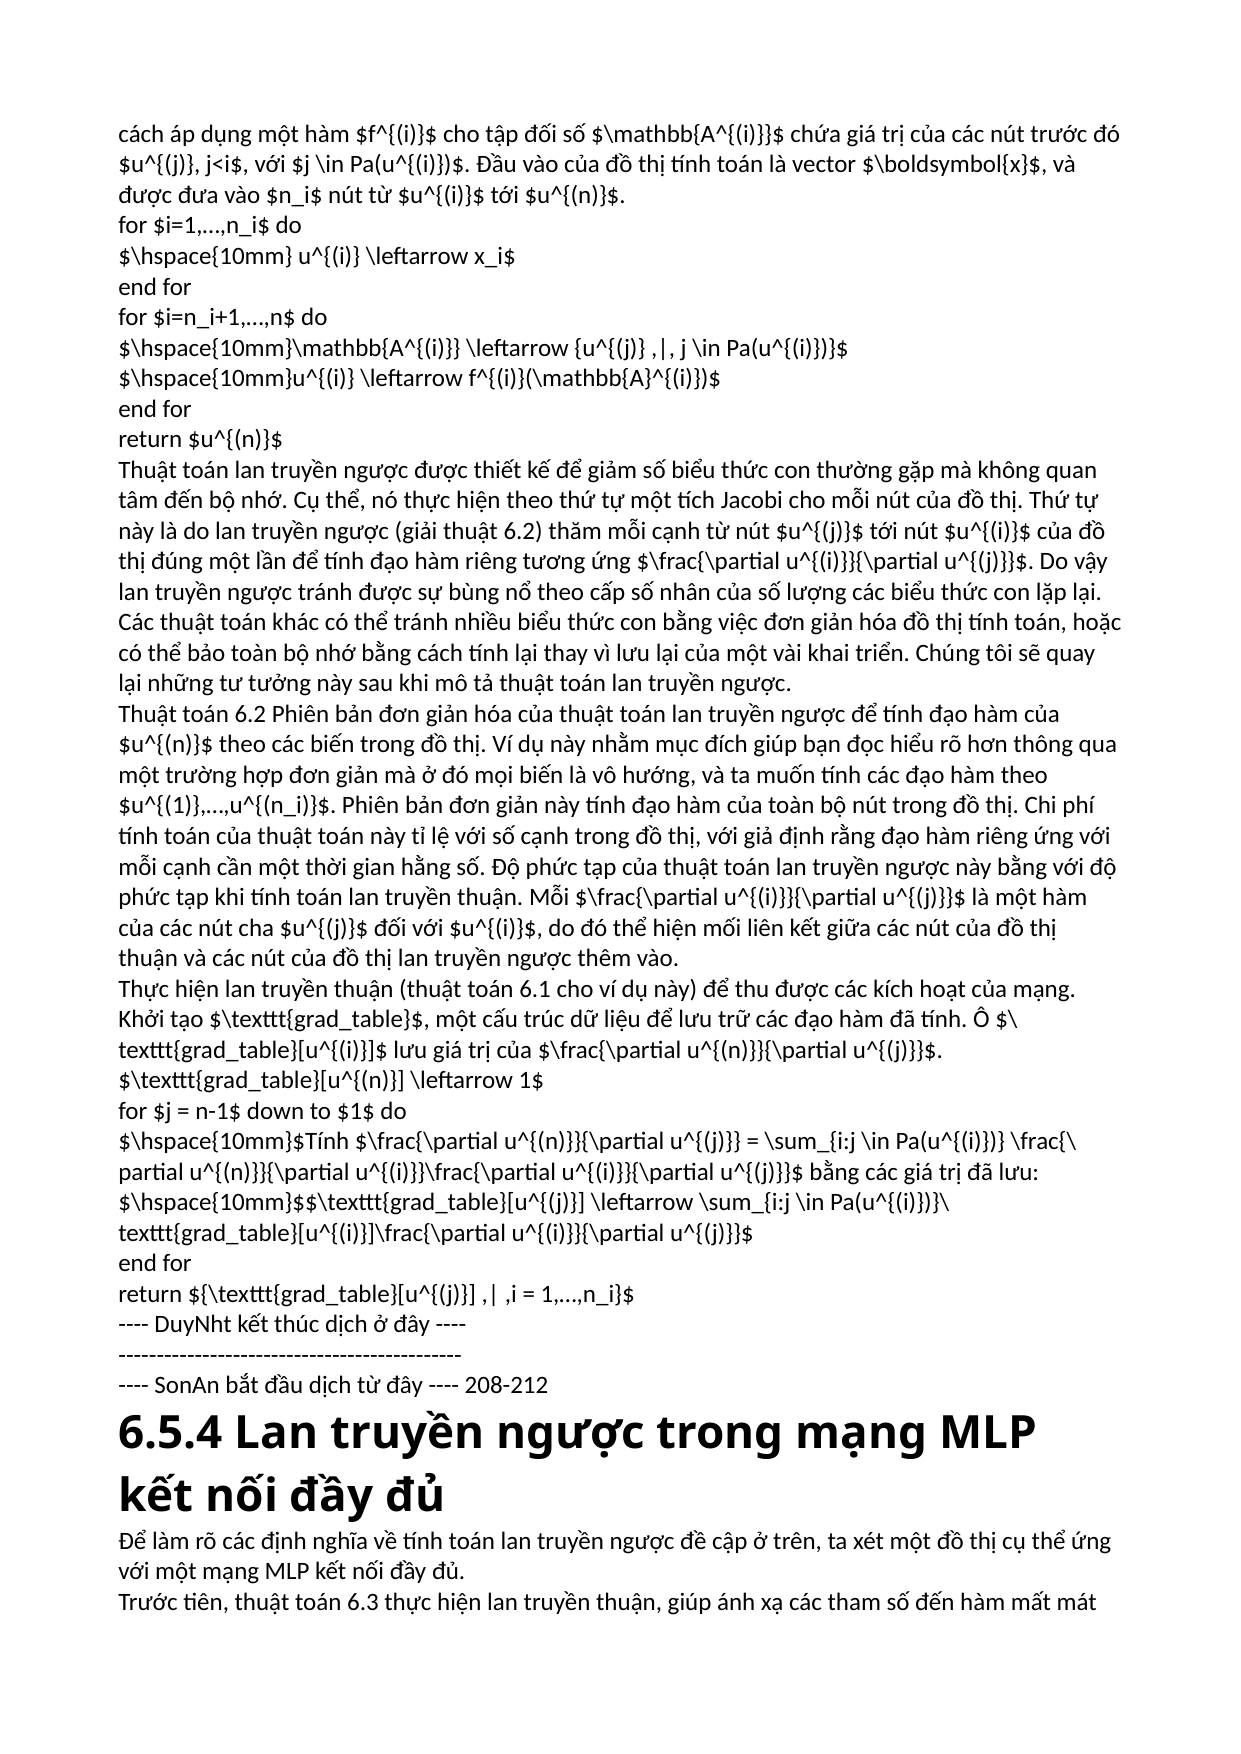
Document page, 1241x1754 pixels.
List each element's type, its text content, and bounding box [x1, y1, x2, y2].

text end for [118, 271, 1122, 301]
text return $u^{(n)}$ [118, 423, 1122, 454]
text $\hspace{10mm}\mathbb{A^{(i)}} \leftarrow {u^{(j)} ,|, j \in Pa(u^{(i)})}$ [118, 332, 1122, 362]
text Để làm rõ các định nghĩa về tính toán lan truyền ngược đề cập ở trên, ta xét một đồ thị cụ thể ứng với một mạng MLP kết nối đầy đủ. [118, 1525, 1122, 1586]
text ---- DuyNht kết thúc dịch ở đây ---- [118, 1308, 1122, 1339]
text end for [118, 1247, 1122, 1278]
text for $i=1,…,n_i$ do [118, 210, 1122, 240]
text $\hspace{10mm}$$\texttt{grad_table}[u^{(j)}] \leftarrow \sum_{i:j \in Pa(u^{(i)})}\texttt{grad_table}[u^{(i)}]\frac{\partial u^{(i)}}{\partial u^{(j)}}$ [118, 1186, 1122, 1247]
text cách áp dụng một hàm $f^{(i)}$ cho tập đối số $\mathbb{A^{(i)}}$ chứa giá trị của các nút trước đó $u^{(j)}, j<i$, với $j \in Pa(u^{(i)})$. Đầu vào của đồ thị tính toán là vector $\boldsymbol{x}$, và được đưa vào $n_i$ nút từ $u^{(i)}$ tới $u^{(n)}$. [118, 118, 1122, 210]
text return ${\texttt{grad_table}[u^{(j)}] ,| ,i = 1,…,n_i}$ [118, 1278, 1122, 1308]
text for $i=n_i+1,…,n$ do [118, 301, 1122, 332]
text Thực hiện lan truyền thuận (thuật toán 6.1 cho ví dụ này) để thu được các kích hoạt của mạng. [118, 973, 1122, 1003]
text Trước tiên, thuật toán 6.3 thực hiện lan truyền thuận, giúp ánh xạ các tham số đến hàm mất mát [118, 1586, 1122, 1616]
text Thuật toán 6.2 Phiên bản đơn giản hóa của thuật toán lan truyền ngược để tính đạo hàm của $u^{(n)}$ theo các biến trong đồ thị. Ví dụ này nhằm mục đích giúp bạn đọc hiểu rõ hơn thông qua một trường hợp đơn giản mà ở đó mọi biến là vô hướng, và ta muốn tính các đạo hàm theo $u^{(1)},…,u^{(n_i)}$. Phiên bản đơn giản này tính đạo hàm của toàn bộ nút trong đồ thị. Chi phí tính toán của thuật toán này tỉ lệ với số cạnh trong đồ thị, với giả định rằng đạo hàm riêng ứng với mỗi cạnh cần một thời gian hằng số. Độ phức tạp của thuật toán lan truyền ngược này bằng với độ phức tạp khi tính toán lan truyền thuận. Mỗi $\frac{\partial u^{(i)}}{\partial u^{(j)}}$ là một hàm của các nút cha $u^{(j)}$ đối với $u^{(i)}$, do đó thể hiện mối liên kết giữa các nút của đồ thị thuận và các nút của đồ thị lan truyền ngược thêm vào. [118, 698, 1122, 973]
subtitle 6.5.4 Lan truyền ngược trong mạng MLP kết nối đầy đủ [118, 1400, 1122, 1525]
text Khởi tạo $\texttt{grad_table}$, một cấu trúc dữ liệu để lưu trữ các đạo hàm đã tính. Ô $\texttt{grad_table}[u^{(i)}]$ lưu giá trị của $\frac{\partial u^{(n)}}{\partial u^{(j)}}$. [118, 1003, 1122, 1064]
text $\hspace{10mm}u^{(i)} \leftarrow f^{(i)}(\mathbb{A}^{(i)})$ [118, 362, 1122, 393]
text $\hspace{10mm}$Tính $\frac{\partial u^{(n)}}{\partial u^{(j)}} = \sum_{i:j \in Pa(u^{(i)})} \frac{\partial u^{(n)}}{\partial u^{(i)}}\frac{\partial u^{(i)}}{\partial u^{(j)}}$ bằng các giá trị đã lưu: [118, 1125, 1122, 1186]
text for $j = n-1$ down to $1$ do [118, 1095, 1122, 1125]
text end for [118, 393, 1122, 423]
text Thuật toán lan truyền ngược được thiết kế để giảm số biểu thức con thường gặp mà không quan tâm đến bộ nhớ. Cụ thể, nó thực hiện theo thứ tự một tích Jacobi cho mỗi nút của đồ thị. Thứ tự này là do lan truyền ngược (giải thuật 6.2) thăm mỗi cạnh từ nút $u^{(j)}$ tới nút $u^{(i)}$ của đồ thị đúng một lần để tính đạo hàm riêng tương ứng $\frac{\partial u^{(i)}}{\partial u^{(j)}}$. Do vậy lan truyền ngược tránh được sự bùng nổ theo cấp số nhân của số lượng các biểu thức con lặp lại. Các thuật toán khác có thể tránh nhiều biểu thức con bằng việc đơn giản hóa đồ thị tính toán, hoặc có thể bảo toàn bộ nhớ bằng cách tính lại thay vì lưu lại của một vài khai triển. Chúng tôi sẽ quay lại những tư tưởng này sau khi mô tả thuật toán lan truyền ngược. [118, 454, 1122, 698]
text ---- SonAn bắt đầu dịch từ đây ---- 208-212 [118, 1369, 1122, 1400]
text $\hspace{10mm} u^{(i)} \leftarrow x_i$ [118, 240, 1122, 271]
text $\texttt{grad_table}[u^{(n)}] \leftarrow 1$ [118, 1064, 1122, 1095]
text --------------------------------------------- [118, 1339, 1122, 1369]
